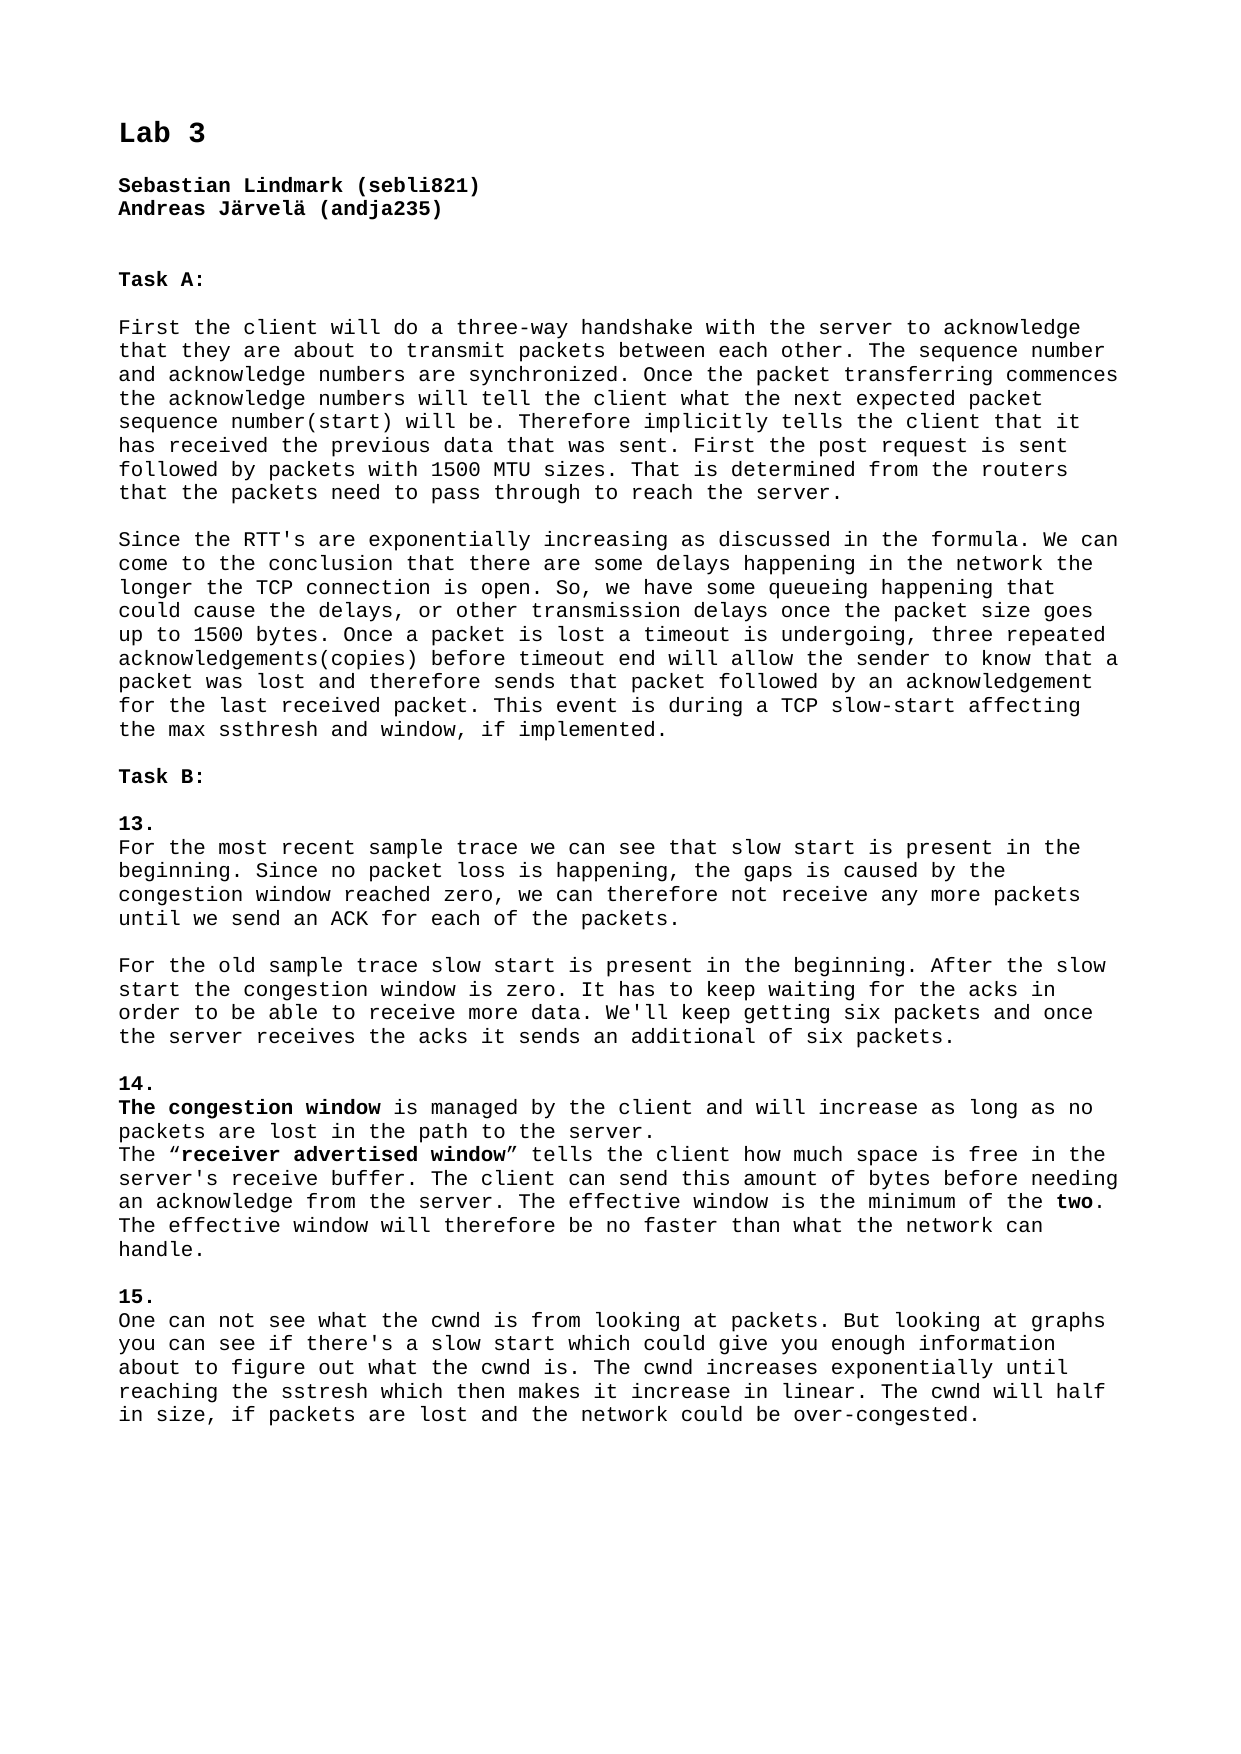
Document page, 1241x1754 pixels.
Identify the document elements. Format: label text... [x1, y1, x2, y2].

text One can not see what the cwnd is from looking at packets. But looking at graphs you can see if there's a slow start which could give you enough information about to figure out what the cwnd is. The cwnd increases exponentially until reaching the sstresh which then makes it increase in linear. The cwnd will half in size, if packets are lost and the network could be over-congested. [118, 1310, 1122, 1428]
text For the most recent sample trace we can see that slow start is present in the beginning. Since no packet loss is happening, the gaps is caused by the congestion window reached zero, we can therefore not receive any more packets until we send an ACK for each of the packets. [118, 837, 1122, 931]
text 13. [118, 813, 1122, 837]
text For the old sample trace slow start is present in the beginning. After the slow start the congestion window is zero. It has to keep waiting for the acks in order to be able to receive more data. We'll keep getting six packets and once the server receives the acks it sends an additional of six packets. [118, 955, 1122, 1050]
text Andreas Järvelä (andja235) [118, 198, 1122, 222]
text First the client will do a three-way handshake with the server to acknowledge that they are about to transmit packets between each other. The sequence number and acknowledge numbers are synchronized. Once the packet transferring commences the acknowledge numbers will tell the client what the next expected packet sequence number(start) will be. Therefore implicitly tells the client that it has received the previous data that was sent. First the post request is sent followed by packets with 1500 MTU sizes. That is determined from the routers that the packets need to pass through to reach the server. [118, 293, 1122, 506]
text 15. [118, 1286, 1122, 1310]
text Sebastian Lindmark (sebli821) [118, 175, 1122, 198]
text Lab 3 [118, 118, 1122, 151]
text 14. [118, 1073, 1122, 1097]
text Task A: [118, 269, 1122, 293]
text The effective window will therefore be no faster than what the network can handle. [118, 1215, 1122, 1262]
text The congestion window is managed by the client and will increase as long as no packets are lost in the path to the server. The “receiver advertised window” tells the client how much space is free in the server's receive buffer. The client can send this amount of bytes before needing an acknowledge from the server. The effective window is the minimum of the two. [118, 1097, 1122, 1215]
text Since the RTT's are exponentially increasing as discussed in the formula. We can come to the conclusion that there are some delays happening in the network the longer the TCP connection is open. So, we have some queueing happening that could cause the delays, or other transmission delays once the packet size goes up to 1500 bytes. Once a packet is lost a timeout is undergoing, three repeated acknowledgements(copies) before timeout end will allow the sender to know that a packet was lost and therefore sends that packet followed by an acknowledgement for the last received packet. This event is during a TCP slow-start affecting the max ssthresh and window, if implemented. [118, 529, 1122, 742]
text Task B: [118, 766, 1122, 789]
